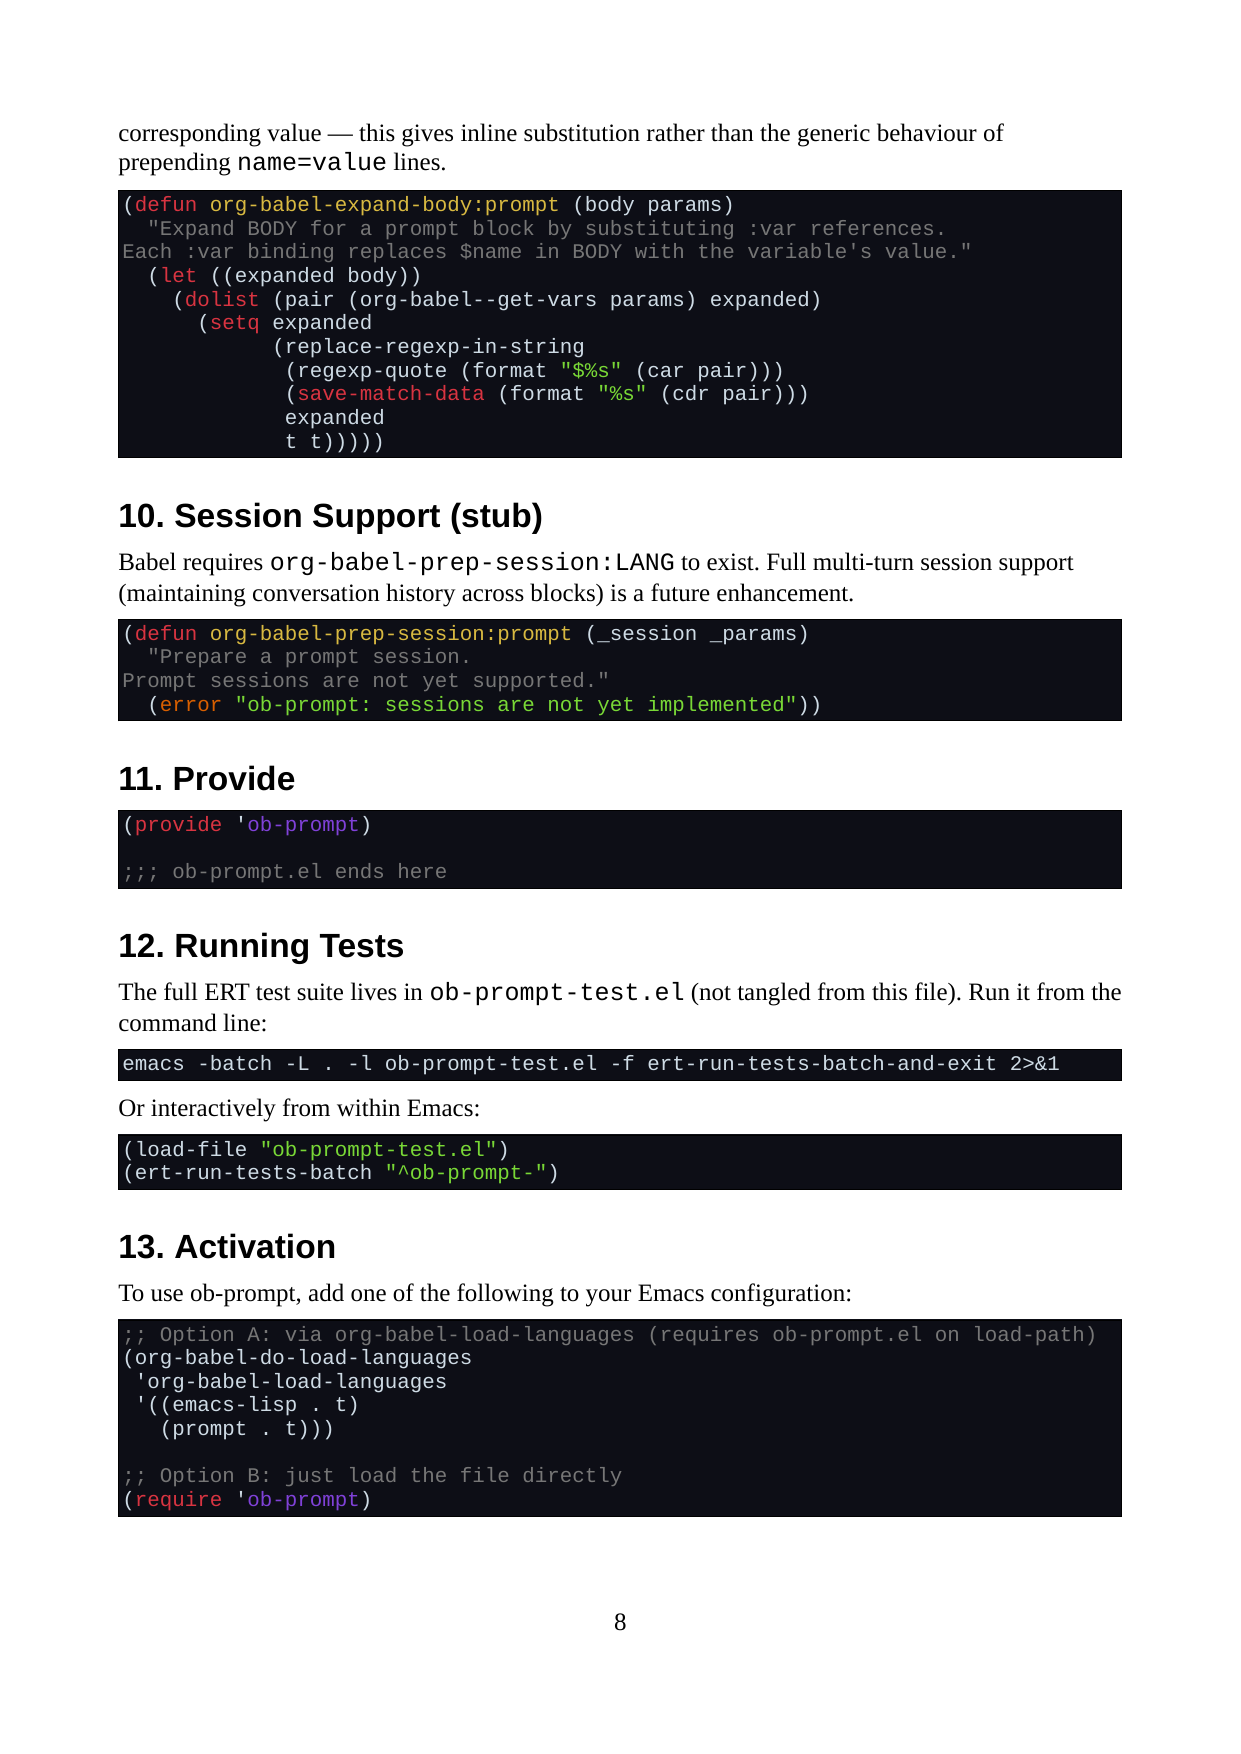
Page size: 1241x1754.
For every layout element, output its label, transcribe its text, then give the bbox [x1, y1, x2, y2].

subtitle Running Tests [118, 926, 1122, 965]
text (require 'ob-prompt) [119, 1485, 1121, 1516]
text To use ob-prompt, add one of the following to your Emacs configuration: [118, 1278, 1122, 1307]
text Or interactively from within Emacs: [118, 1093, 1122, 1122]
text t t))))) [119, 427, 1121, 457]
text (setq expanded [119, 308, 1121, 332]
text emacs -batch -L . -l ob-prompt-test.el -f ert-run-tests-batch-and-exit 2>&1 [119, 1050, 1121, 1080]
text ;;; ob-prompt.el ends here [119, 857, 1121, 888]
text (defun org-babel-expand-body:prompt (body params) [119, 191, 1121, 214]
subtitle Session Support (stub) [118, 496, 1122, 534]
text Prompt sessions are not yet supported." [119, 666, 1121, 690]
text (save-match-data (format "%s" (cdr pair))) [119, 379, 1121, 403]
subtitle Activation [118, 1227, 1122, 1266]
text (load-file "ob-prompt-test.el") [119, 1136, 1121, 1158]
subtitle Provide [118, 759, 1122, 797]
text (org-babel-do-load-languages [119, 1343, 1121, 1367]
text The full ERT test suite lives in ob-prompt-test.el (not tangled from this file). Run it from the command line: [118, 977, 1122, 1037]
text '((emacs-lisp . t) [119, 1391, 1121, 1414]
text (prompt . t))) [119, 1414, 1121, 1438]
text "Expand BODY for a prompt block by substituting :var references. [119, 214, 1121, 237]
text 'org-babel-load-languages [119, 1367, 1121, 1391]
text (replace-regexp-in-string [119, 332, 1121, 356]
text ;; Option A: via org-babel-load-languages (requires ob-prompt.el on load-path) [119, 1321, 1121, 1343]
text (let ((expanded body)) [119, 261, 1121, 285]
text "Prepare a prompt session. [119, 642, 1121, 666]
text (ert-run-tests-batch "^ob-prompt-") [119, 1158, 1121, 1189]
text (provide 'ob-prompt) [119, 811, 1121, 833]
text expanded [119, 403, 1121, 427]
text corresponding value — this gives inline substitution rather than the generic behaviour of prepending name=value lines. [118, 118, 1122, 178]
text (dolist (pair (org-babel--get-vars params) expanded) [119, 285, 1121, 308]
text (error "ob-prompt: sessions are not yet implemented")) [119, 690, 1121, 720]
text ;; Option B: just load the file directly [119, 1461, 1121, 1485]
text Each :var binding replaces $name in BODY with the variable's value." [119, 237, 1121, 261]
text Babel requires org-babel-prep-session:LANG to exist. Full multi-turn session support (maintaining conversation history across blocks) is a future enhancement. [118, 547, 1122, 606]
text (regexp-quote (format "$%s" (car pair))) [119, 356, 1121, 379]
text (defun org-babel-prep-session:prompt (_session _params) [119, 620, 1121, 642]
